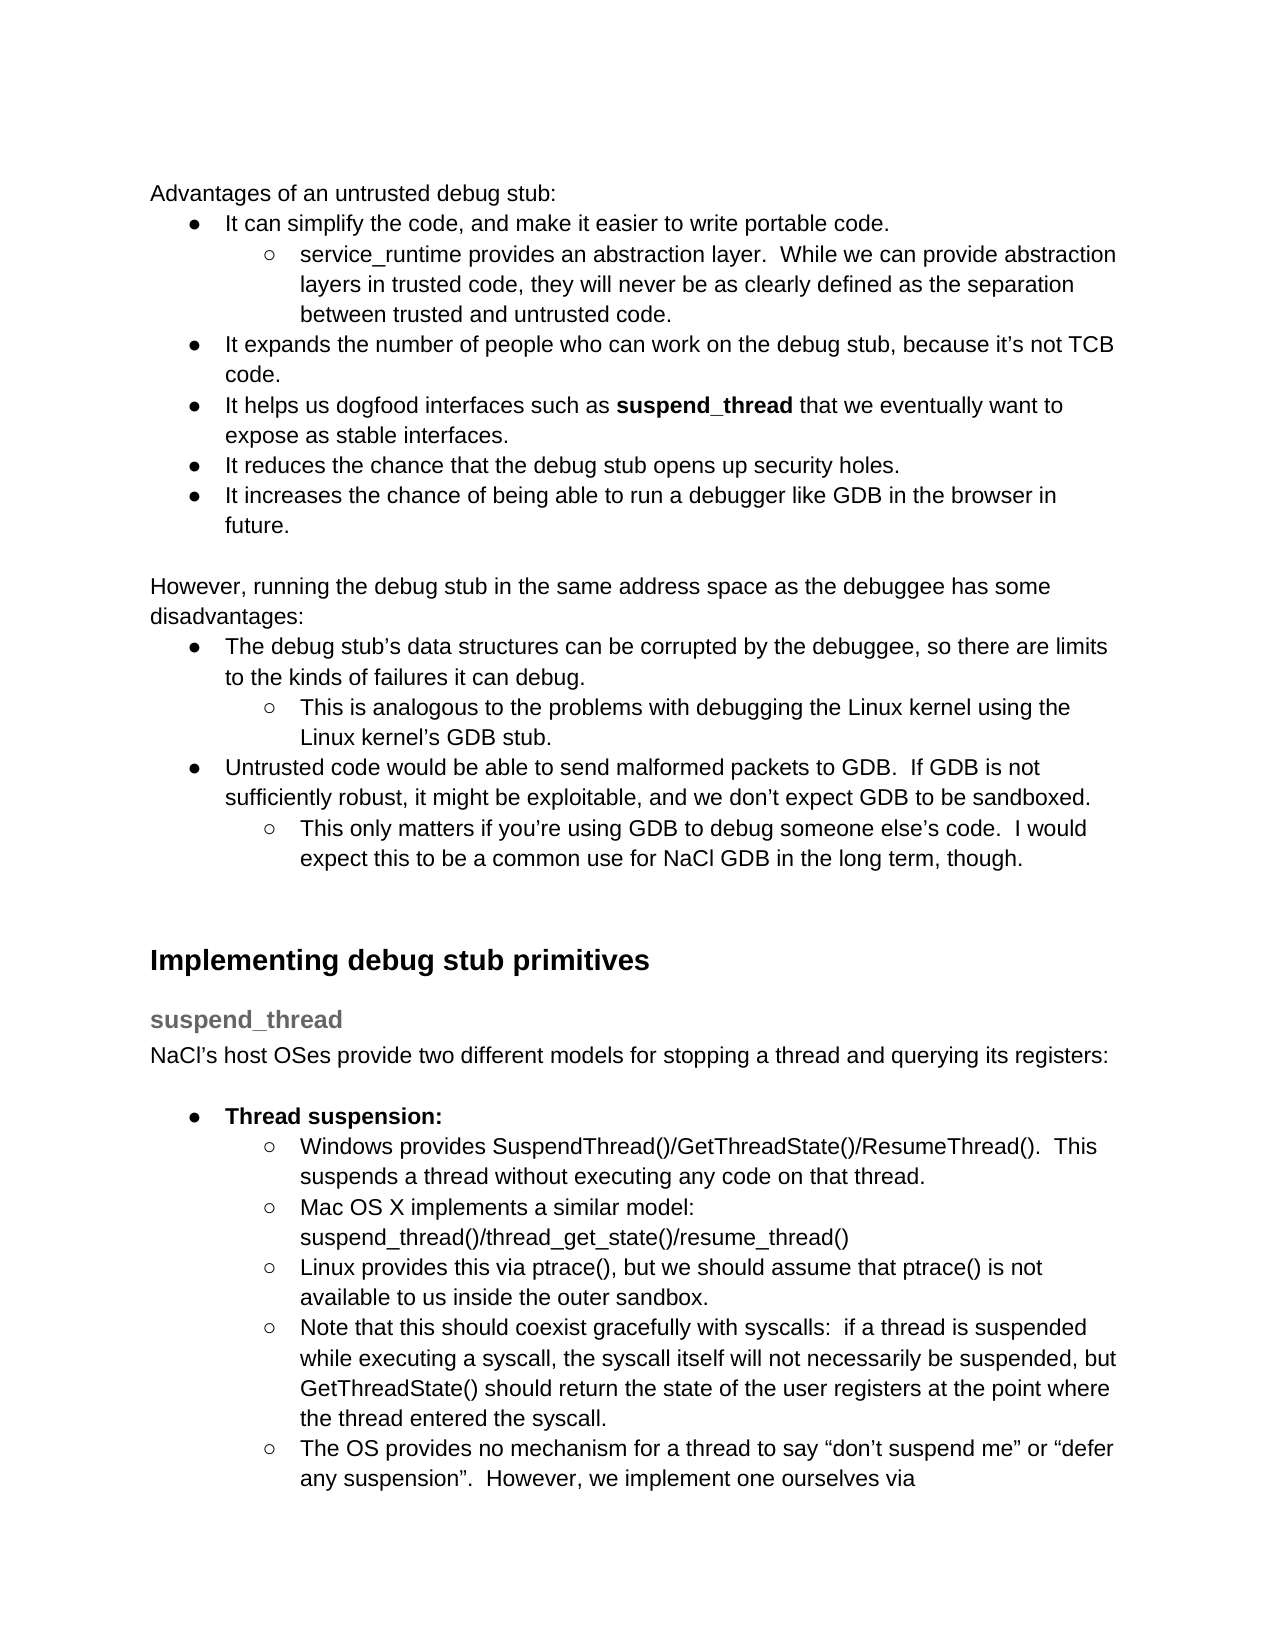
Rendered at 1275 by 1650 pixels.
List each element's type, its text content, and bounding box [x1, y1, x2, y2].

list Linux provides this via ptrace(), but we should assume that ptrace() is not available to us inside the outer sandbox. [262, 1254, 1125, 1311]
list It reduces the chance that the debug stub opens up security holes. [187, 452, 1125, 478]
list It expands the number of people who can work on the debug stub, because it’s not TCB code. [187, 331, 1125, 388]
text However, running the debug stub in the same address space as the debuggee has some disadvantages: [150, 573, 1125, 629]
list service_runtime provides an abstraction layer. While we can provide abstraction layers in trusted code, they will never be as clearly defined as the separation between trusted and untrusted code. [262, 241, 1125, 327]
list It helps us dogfood interfaces such as suspend_thread that we eventually want to expose as stable interfaces. [187, 392, 1125, 448]
text Advantages of an untrusted debug stub: [150, 180, 1125, 207]
text NaCl’s host OSes provide two different models for stopping a thread and querying its registers: [150, 1042, 1125, 1069]
list Thread suspension: [187, 1103, 1125, 1129]
list It can simplify the code, and make it easier to write portable code. [187, 210, 1125, 237]
list It increases the chance of being able to run a debugger like GDB in the browser in future. [187, 482, 1125, 539]
list Untrusted code would be able to send malformed packets to GDB. If GDB is not sufficiently robust, it might be exploitable, and we don’t expect GDB to be sandboxed. [187, 754, 1125, 811]
list The OS provides no mechanism for a thread to say “don’t suspend me” or “defer any suspension”. However, we implement one ourselves via [262, 1435, 1125, 1492]
subtitle suspend_thread [150, 1005, 1125, 1034]
list Note that this should coexist gracefully with syscalls: if a thread is suspended while executing a syscall, the syscall itself will not necessarily be suspended, but GetThreadState() should return the state of the user registers at the point where the thread entered the syscall. [262, 1314, 1125, 1431]
list Windows provides SuspendThread()/GetThreadState()/ResumeThread(). This suspends a thread without executing any code on that thread. [262, 1133, 1125, 1190]
list Mac OS X implements a similar model: suspend_thread()/thread_get_state()/resume_thread() [262, 1193, 1125, 1250]
list This is analogous to the problems with debugging the Linux kernel using the Linux kernel’s GDB stub. [262, 694, 1125, 750]
list The debug stub’s data structures can be corrupted by the debuggee, so there are limits to the kinds of failures it can debug. [187, 633, 1125, 690]
subtitle Implementing debug stub primitives [150, 943, 1125, 976]
list This only matters if you’re using GDB to debug someone else’s code. I would expect this to be a common use for NaCl GDB in the long term, though. [262, 814, 1125, 871]
